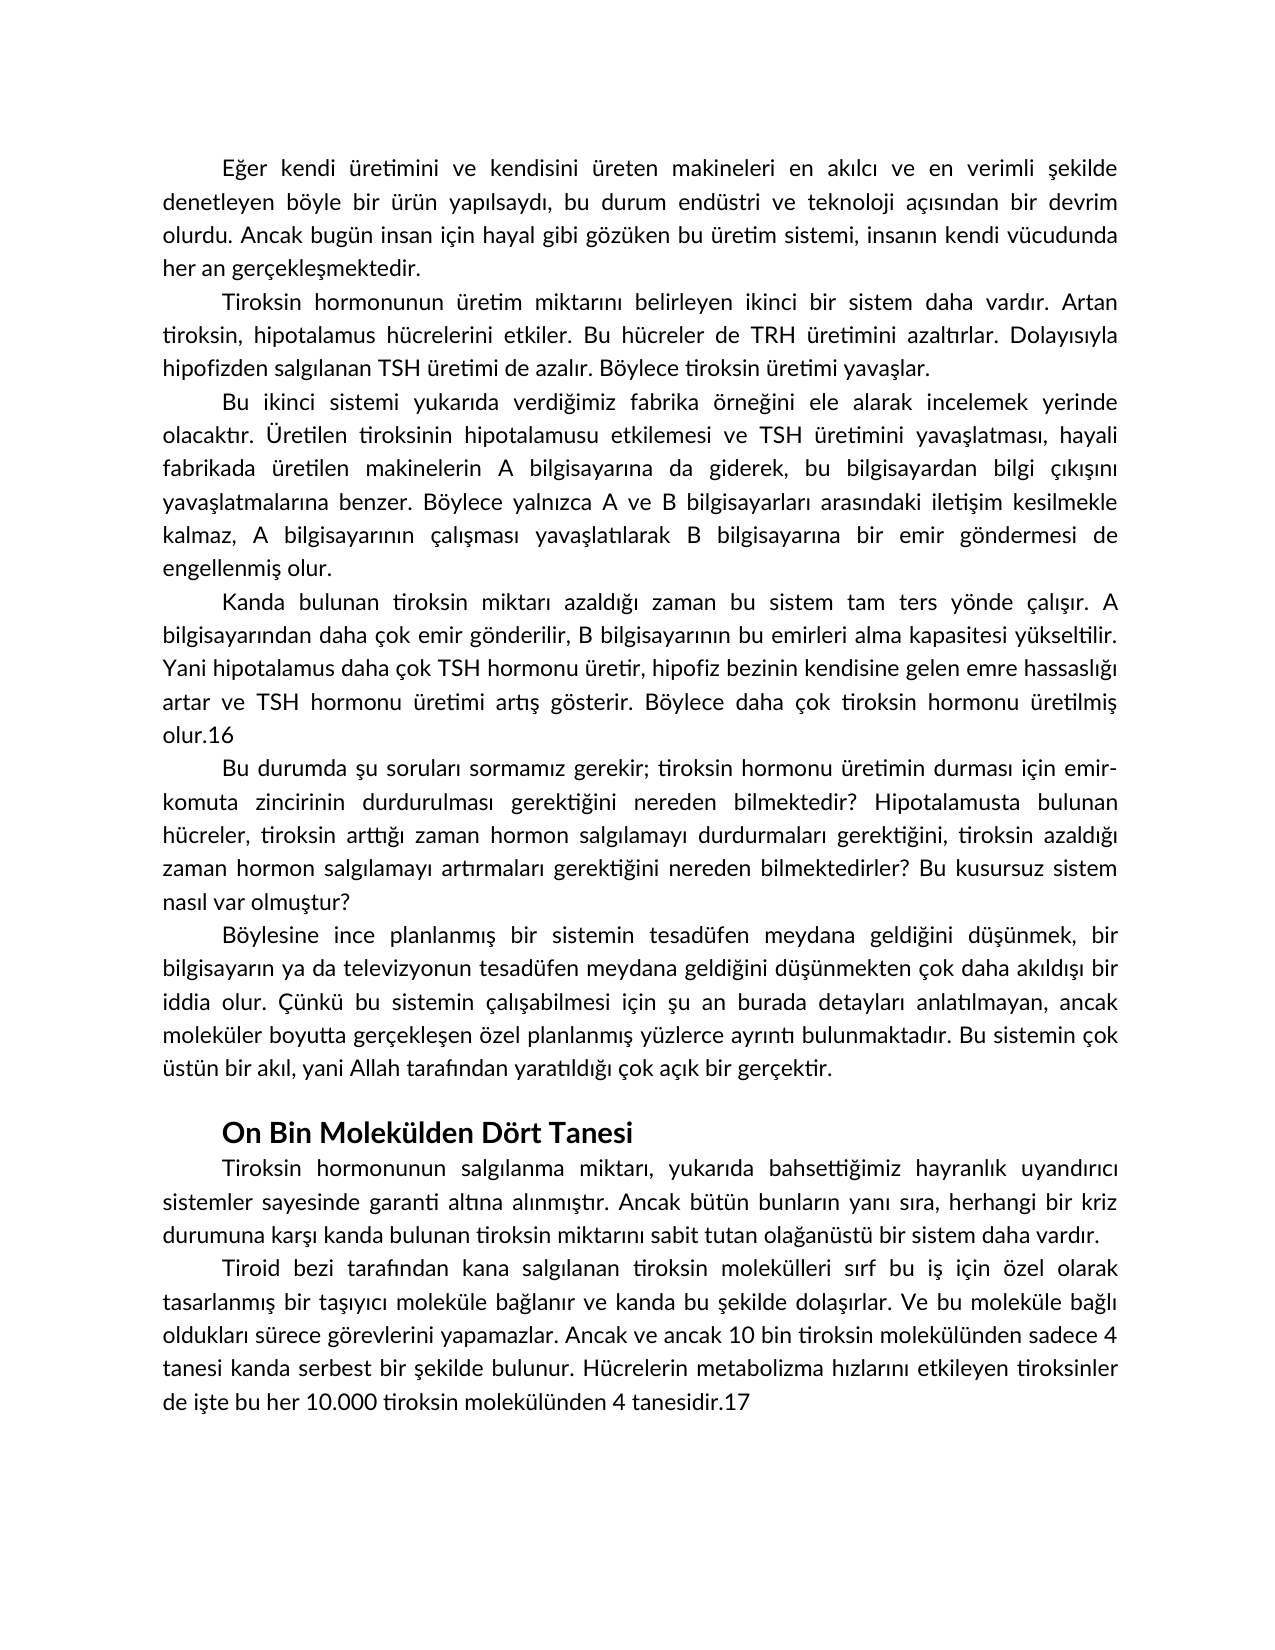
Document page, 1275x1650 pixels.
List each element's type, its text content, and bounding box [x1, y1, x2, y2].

text Eğer kendi üretimini ve kendisini üreten makineleri en akılcı ve en verimli şekilde denetleyen böyle bir ürün yapılsaydı, bu durum endüstri ve teknoloji açısından bir devrim olurdu. Ancak bugün insan için hayal gibi gözüken bu üretim sistemi, insanın kendi vücudunda her an gerçekleşmektedir. [162, 150, 1119, 283]
text Bu ikinci sistemi yukarıda verdiğimiz fabrika örneğini ele alarak incelemek yerinde olacaktır. Üretilen tiroksinin hipotalamusu etkilemesi ve TSH üretimini yavaşlatması, hayali fabrikada üretilen makinelerin A bilgisayarına da giderek, bu bilgisayardan bilgi çıkışını yavaşlatmalarına benzer. Böylece yalnızca A ve B bilgisayarları arasındaki iletişim kesilmekle kalmaz, A bilgisayarının çalışması yavaşlatılarak B bilgisayarına bir emir göndermesi de engellenmiş olur. [162, 383, 1119, 583]
text Kanda bulunan tiroksin miktarı azaldığı zaman bu sistem tam ters yönde çalışır. A bilgisayarından daha çok emir gönderilir, B bilgisayarının bu emirleri alma kapasitesi yükseltilir. Yani hipotalamus daha çok TSH hormonu üretir, hipofiz bezinin kendisine gelen emre hassaslığı artar ve TSH hormonu üretimi artış gösterir. Böylece daha çok tiroksin hormonu üretilmiş olur.16 [162, 583, 1119, 750]
text Tiroid bezi tarafından kana salgılanan tiroksin molekülleri sırf bu iş için özel olarak tasarlanmış bir taşıyıcı moleküle bağlanır ve kanda bu şekilde dolaşırlar. Ve bu moleküle bağlı oldukları sürece görevlerini yapamazlar. Ancak ve ancak 10 bin tiroksin molekülünden sadece 4 tanesi kanda serbest bir şekilde bulunur. Hücrelerin metabolizma hızlarını etkileyen tiroksinler de işte bu her 10.000 tiroksin molekülünden 4 tanesidir.17 [162, 1250, 1119, 1417]
text Tiroksin hormonunun üretim miktarını belirleyen ikinci bir sistem daha vardır. Artan tiroksin, hipotalamus hücrelerini etkiler. Bu hücreler de TRH üretimini azaltırlar. Dolayısıyla hipofizden salgılanan TSH üretimi de azalır. Böylece tiroksin üretimi yavaşlar. [162, 283, 1119, 383]
text Böylesine ince planlanmış bir sistemin tesadüfen meydana geldiğini düşünmek, bir bilgisayarın ya da televizyonun tesadüfen meydana geldiğini düşünmekten çok daha akıldışı bir iddia olur. Çünkü bu sistemin çalışabilmesi için şu an burada detayları anlatılmayan, ancak moleküler boyutta gerçekleşen özel planlanmış yüzlerce ayrıntı bulunmaktadır. Bu sistemin çok üstün bir akıl, yani Allah tarafından yaratıldığı çok açık bir gerçektir. [162, 917, 1119, 1083]
text Bu durumda şu soruları sormamız gerekir; tiroksin hormonu üretimin durması için emir-komuta zincirinin durdurulması gerektiğini nereden bilmektedir? Hipotalamusta bulunan hücreler, tiroksin arttığı zaman hormon salgılamayı durdurmaları gerektiğini, tiroksin azaldığı zaman hormon salgılamayı artırmaları gerektiğini nereden bilmektedirler? Bu kusursuz sistem nasıl var olmuştur? [162, 750, 1119, 917]
text On Bin Molekülden Dört Tanesi [162, 1117, 1119, 1150]
text Tiroksin hormonunun salgılanma miktarı, yukarıda bahsettiğimiz hayranlık uyandırıcı sistemler sayesinde garanti altına alınmıştır. Ancak bütün bunların yanı sıra, herhangi bir kriz durumuna karşı kanda bulunan tiroksin miktarını sabit tutan olağanüstü bir sistem daha vardır. [162, 1150, 1119, 1250]
